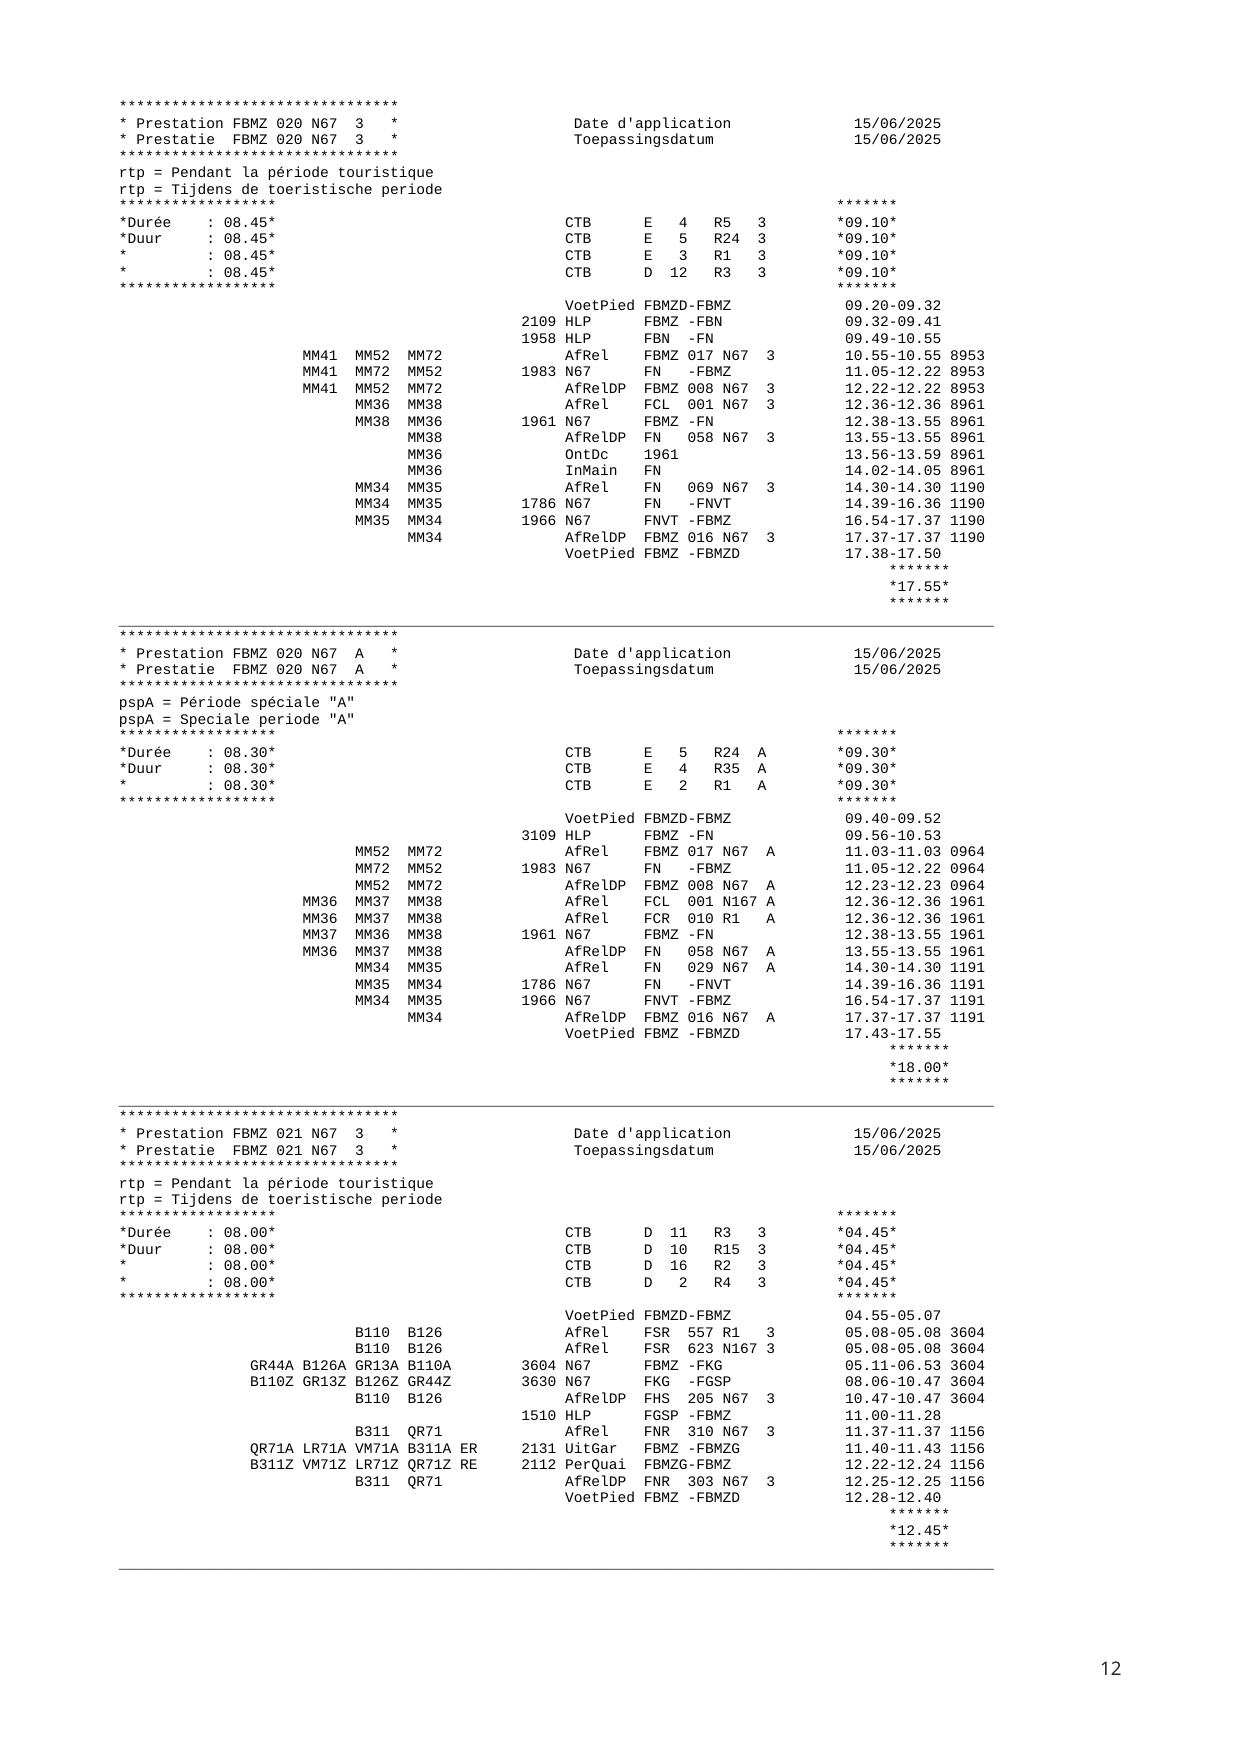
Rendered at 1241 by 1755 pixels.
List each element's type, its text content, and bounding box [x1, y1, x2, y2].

text ******************************** * Prestation FBMZ 020 N67 A * Date d'application 15/06/2025 * Prestatie FBMZ 020 N67 A * Toepassingsdatum 15/06/2025 ******************************** pspA = Période spéciale "A" pspA = Speciale periode "A" ****************** ******* *Durée : 08.30* CTB E 5 R24 A *09.30* *Duur : 08.30* CTB E 4 R35 A *09.30* * : 08.30* CTB E 2 R1 A *09.30* ****************** ******* VoetPied FBMZD-FBMZ 09.40-09.52 3109 HLP FBMZ -FN 09.56-10.53 MM52 MM72 AfRel FBMZ 017 N67 A 11.03-11.03 0964 MM72 MM52 1983 N67 FN -FBMZ 11.05-12.22 0964 MM52 MM72 AfRelDP FBMZ 008 N67 A 12.23-12.23 0964 MM36 MM37 MM38 AfRel FCL 001 N167 A 12.36-12.36 1961 MM36 MM37 MM38 AfRel FCR 010 R1 A 12.36-12.36 1961 MM37 MM36 MM38 1961 N67 FBMZ -FN 12.38-13.55 1961 MM36 MM37 MM38 AfRelDP FN 058 N67 A 13.55-13.55 1961 MM34 MM35 AfRel FN 029 N67 A 14.30-14.30 1191 MM35 MM34 1786 N67 FN -FNVT 14.39-16.36 1191 MM34 MM35 1966 N67 FNVT -FBMZ 16.54-17.37 1191 MM34 AfRelDP FBMZ 016 N67 A 17.37-17.37 1191 VoetPied FBMZ -FBMZD 17.43-17.55 ******* *18.00* ******* ____________________________________________________________________________________________________ [119, 629, 1122, 1109]
text ******************************** * Prestation FBMZ 021 N67 3 * Date d'application 15/06/2025 * Prestatie FBMZ 021 N67 3 * Toepassingsdatum 15/06/2025 ******************************** rtp = Pendant la période touristique rtp = Tijdens de toeristische periode ****************** ******* *Durée : 08.00* CTB D 11 R3 3 *04.45* *Duur : 08.00* CTB D 10 R15 3 *04.45* * : 08.00* CTB D 16 R2 3 *04.45* * : 08.00* CTB D 2 R4 3 *04.45* ****************** ******* VoetPied FBMZD-FBMZ 04.55-05.07 B110 B126 AfRel FSR 557 R1 3 05.08-05.08 3604 B110 B126 AfRel FSR 623 N167 3 05.08-05.08 3604 GR44A B126A GR13A B110A 3604 N67 FBMZ -FKG 05.11-06.53 3604 B110Z GR13Z B126Z GR44Z 3630 N67 FKG -FGSP 08.06-10.47 3604 B110 B126 AfRelDP FHS 205 N67 3 10.47-10.47 3604 1510 HLP FGSP -FBMZ 11.00-11.28 B311 QR71 AfRel FNR 310 N67 3 11.37-11.37 1156 QR71A LR71A VM71A B311A ER 2131 UitGar FBMZ -FBMZG 11.40-11.43 1156 B311Z VM71Z LR71Z QR71Z RE 2112 PerQuai FBMZG-FBMZ 12.22-12.24 1156 B311 QR71 AfRelDP FNR 303 N67 3 12.25-12.25 1156 VoetPied FBMZ -FBMZD 12.28-12.40 ******* *12.45* ******* ____________________________________________________________________________________________________ [119, 1109, 1122, 1573]
text ******************************** * Prestation FBMZ 020 N67 3 * Date d'application 15/06/2025 * Prestatie FBMZ 020 N67 3 * Toepassingsdatum 15/06/2025 ******************************** rtp = Pendant la période touristique rtp = Tijdens de toeristische periode ****************** ******* *Durée : 08.45* CTB E 4 R5 3 *09.10* *Duur : 08.45* CTB E 5 R24 3 *09.10* * : 08.45* CTB E 3 R1 3 *09.10* * : 08.45* CTB D 12 R3 3 *09.10* ****************** ******* VoetPied FBMZD-FBMZ 09.20-09.32 2109 HLP FBMZ -FBN 09.32-09.41 1958 HLP FBN -FN 09.49-10.55 MM41 MM52 MM72 AfRel FBMZ 017 N67 3 10.55-10.55 8953 MM41 MM72 MM52 1983 N67 FN -FBMZ 11.05-12.22 8953 MM41 MM52 MM72 AfRelDP FBMZ 008 N67 3 12.22-12.22 8953 MM36 MM38 AfRel FCL 001 N67 3 12.36-12.36 8961 MM38 MM36 1961 N67 FBMZ -FN 12.38-13.55 8961 MM38 AfRelDP FN 058 N67 3 13.55-13.55 8961 MM36 OntDc 1961 13.56-13.59 8961 MM36 InMain FN 14.02-14.05 8961 MM34 MM35 AfRel FN 069 N67 3 14.30-14.30 1190 MM34 MM35 1786 N67 FN -FNVT 14.39-16.36 1190 MM35 MM34 1966 N67 FNVT -FBMZ 16.54-17.37 1190 MM34 AfRelDP FBMZ 016 N67 3 17.37-17.37 1190 VoetPied FBMZ -FBMZD 17.38-17.50 ******* *17.55* ******* ____________________________________________________________________________________________________ [119, 99, 1122, 629]
